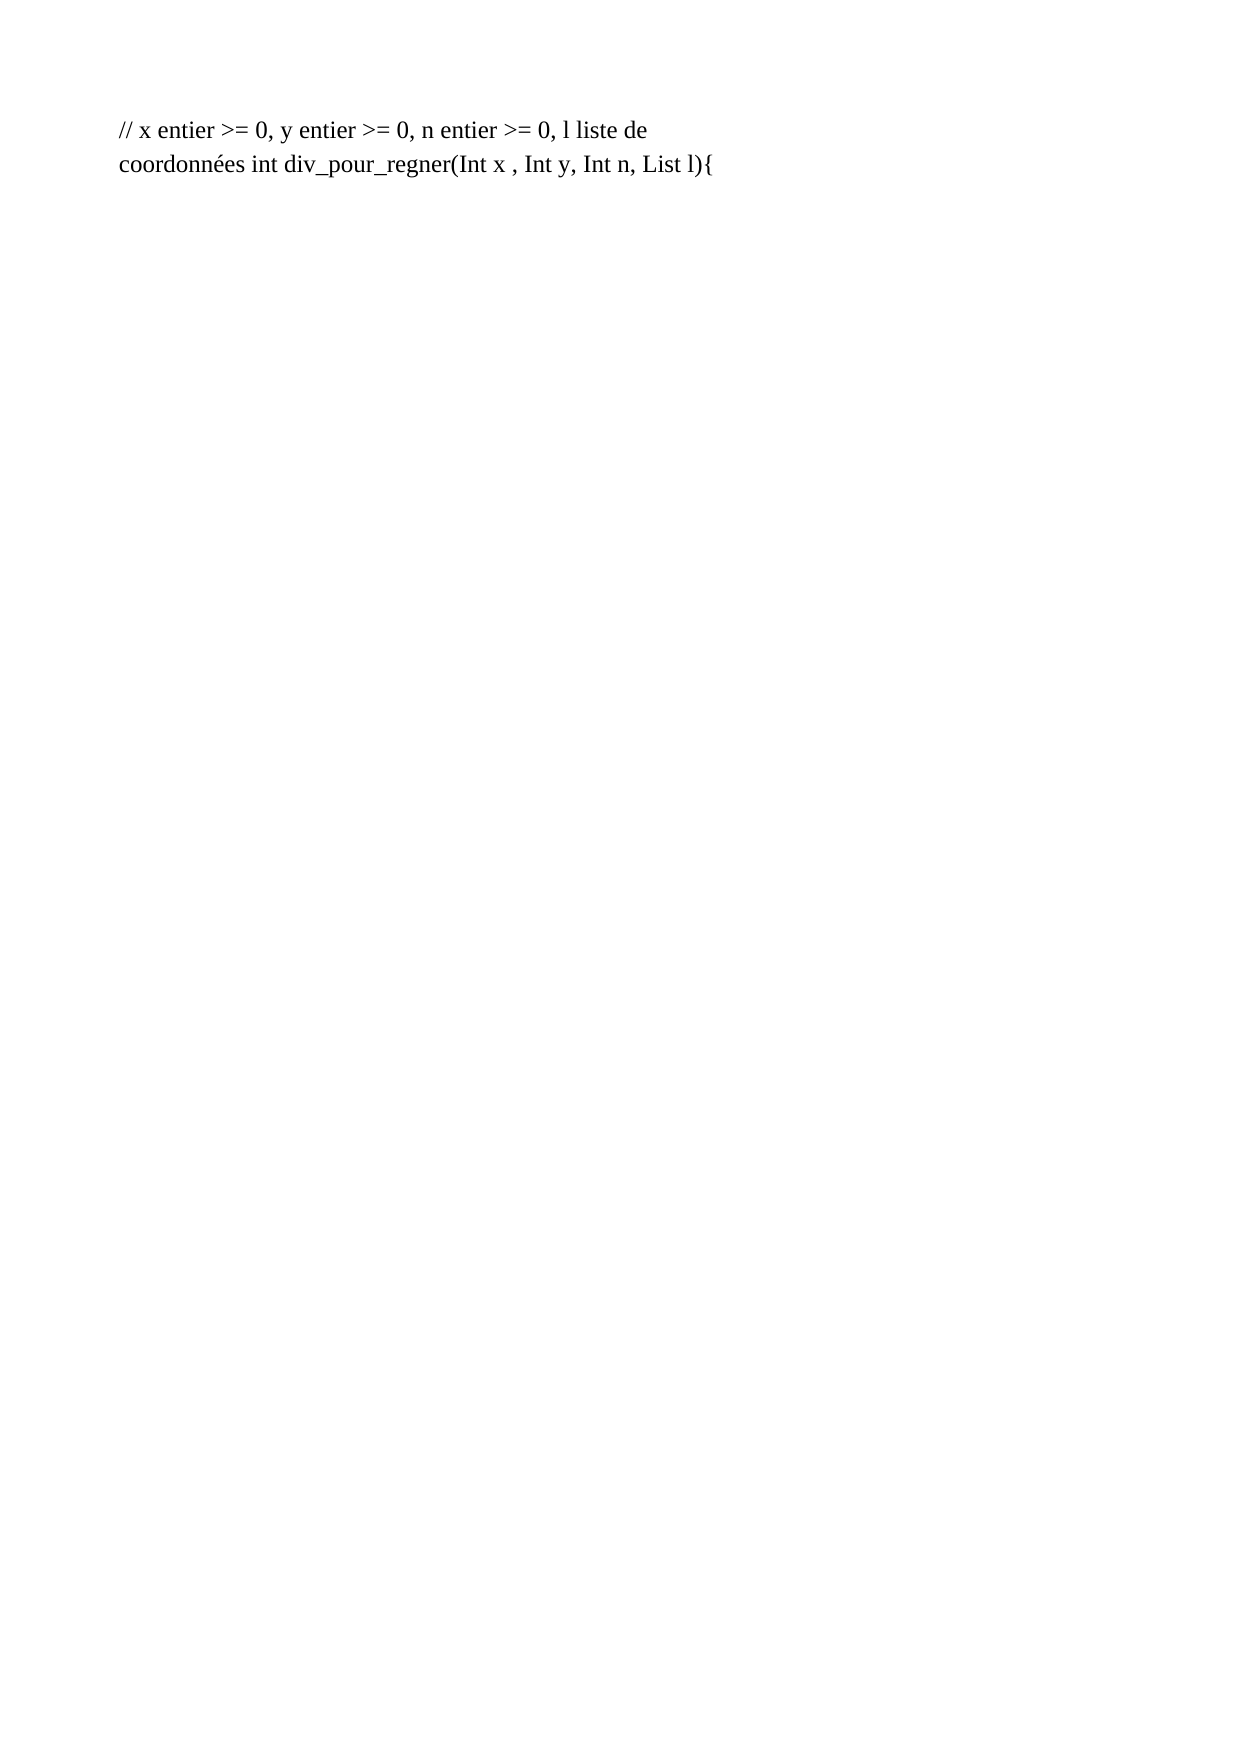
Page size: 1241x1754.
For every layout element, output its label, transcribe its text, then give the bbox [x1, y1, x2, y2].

text // x entier >= 0, y entier >= 0, n entier >= 0, l liste de coordonnées int div_pour_regner(Int x , Int y, Int n, List l){ [119, 115, 780, 177]
